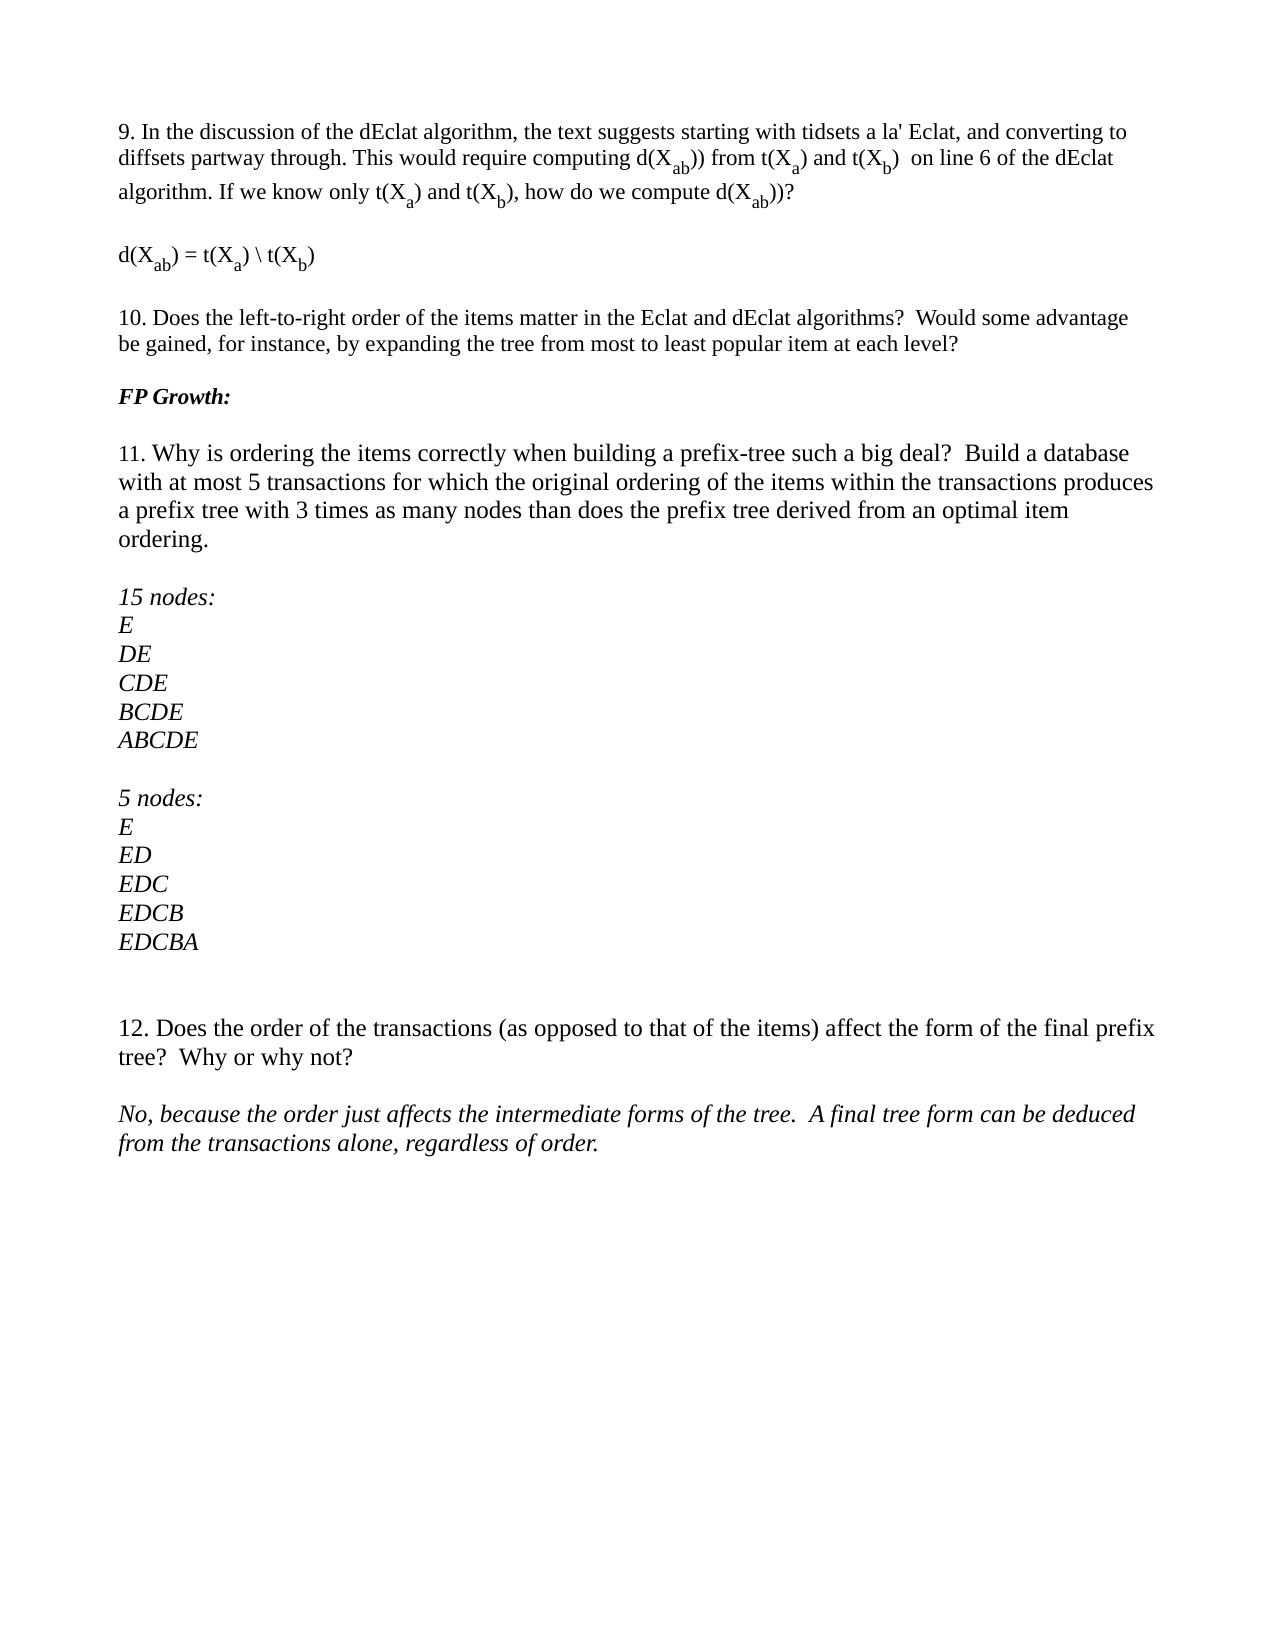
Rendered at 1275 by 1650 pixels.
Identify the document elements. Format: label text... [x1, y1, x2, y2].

text BCDE [118, 697, 1157, 726]
text DE [118, 639, 1157, 668]
text CDE [118, 668, 1157, 697]
text EDC [118, 869, 1157, 898]
text 9. In the discussion of the dEclat algorithm, the text suggests starting with tidsets a la' Eclat, and converting to diffsets partway through. This would require computing d(Xab)) from t(Xa) and t(Xb) on line 6 of the dEclat algorithm. If we know only t(Xa) and t(Xb), how do we compute d(Xab))? [118, 118, 1157, 212]
text 5 nodes: [118, 783, 1157, 812]
text E [118, 812, 1157, 841]
text ED [118, 841, 1157, 869]
text FP Growth: [118, 383, 1157, 409]
text 11. Why is ordering the items correctly when building a prefix-tree such a big deal? Build a database with at most 5 transactions for which the original ordering of the items within the transactions produces a prefix tree with 3 times as many nodes than does the prefix tree derived from an optimal item ordering. [118, 438, 1157, 553]
text E [118, 611, 1157, 639]
text No, because the order just affects the intermediate forms of the tree. A final tree form can be deduced from the transactions alone, regardless of order. [118, 1099, 1157, 1157]
text 15 nodes: [118, 582, 1157, 611]
text 12. Does the order of the transactions (as opposed to that of the items) affect the form of the final prefix tree? Why or why not? [118, 1013, 1157, 1071]
text 10. Does the left-to-right order of the items matter in the Eclat and dEclat algorithms? Would some advantage be gained, for instance, by expanding the tree from most to least popular item at each level? [118, 304, 1157, 357]
text EDCBA [118, 927, 1157, 956]
text EDCB [118, 898, 1157, 927]
text ABCDE [118, 726, 1157, 754]
text d(Xab) = t(Xa) \ t(Xb) [118, 241, 1157, 275]
